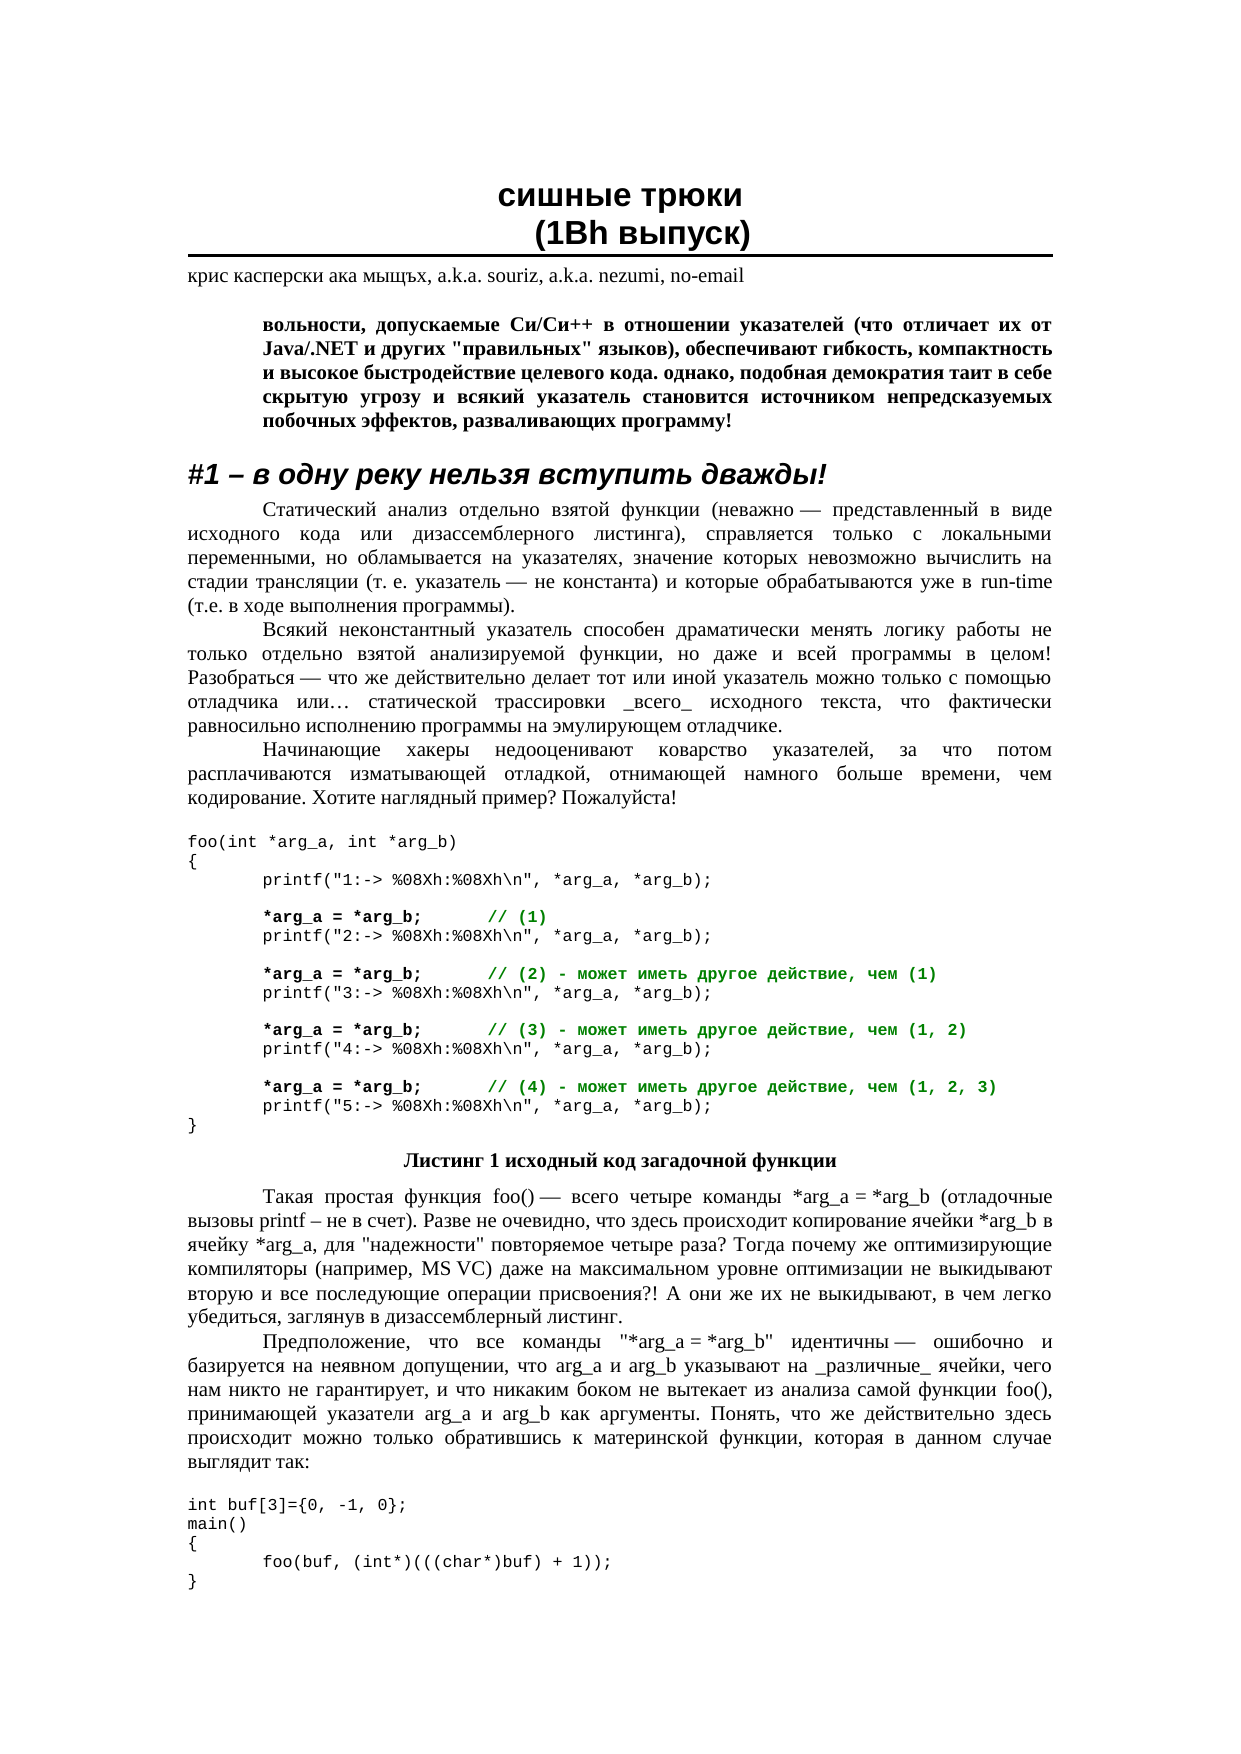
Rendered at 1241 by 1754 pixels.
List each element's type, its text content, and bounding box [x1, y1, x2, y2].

text Начинающие хакеры недооценивают коварство указателей, за что потом расплачиваются изматывающей отладкой, отнимающей намного больше времени, чем кодирование. Хотите наглядный пример? Пожалуйста! [187, 737, 1053, 809]
text } [187, 1572, 1053, 1591]
text *arg_a = *arg_b; // (2) - может иметь другое действие, чем (1) [187, 965, 1053, 984]
text printf("4:-> %08Xh:%08Xh\n", *arg_a, *arg_b); [187, 1041, 1053, 1060]
text Предположение, что все команды "*arg_a = *arg_b" идентичны — ошибочно и базируется на неявном допущении, что arg_a и arg_b указывают на _различные_ ячейки, чего нам никто не гарантирует, и что никаким боком не вытекает из анализа самой функции foo(), принимающей указатели arg_a и arg_b как аргументы. Понять, что же действительно здесь происходит можно только обратившись к материнской функции, которая в данном случае выглядит так: [187, 1328, 1053, 1473]
text *arg_a = *arg_b; // (1) [187, 909, 1053, 928]
text Такая простая функция foo() — всего четыре команды *arg_a = *arg_b (отладочные вызовы printf – не в счет). Разве не очевидно, что здесь происходит копирование ячейки *arg_b в ячейку *arg_a, для "надежности" повторяемое четыре раза? Тогда почему же оптимизирующие компиляторы (например, MS VC) даже на максимальном уровне оптимизации не выкидывают вторую и все последующие операции присвоения?! А они же их не выкидывают, в чем легко убедиться, заглянув в дизассемблерный листинг. [187, 1184, 1053, 1328]
text вольности, допускаемые Си/Си++ в отношении указателей (что отличает их от Java/.NET и других "правильных" языков), обеспечивают гибкость, компактность и высокое быстродействие целевого кода. однако, подобная демократия таит в себе скрытую угрозу и всякий указатель становится источником непредсказуемых побочных эффектов, разваливающих программу! [262, 311, 1053, 432]
text { [187, 852, 1053, 871]
text foo(int *arg_a, int *arg_b) [187, 833, 1053, 852]
text *arg_a = *arg_b; // (3) - может иметь другое действие, чем (1, 2) [187, 1022, 1053, 1041]
text printf("5:-> %08Xh:%08Xh\n", *arg_a, *arg_b); [187, 1097, 1053, 1116]
text { [187, 1535, 1053, 1553]
text *arg_a = *arg_b; // (4) - может иметь другое действие, чем (1, 2, 3) [187, 1078, 1053, 1097]
subtitle сишные трюки (1Bh выпуск) [187, 175, 1053, 257]
text } [187, 1116, 1053, 1135]
text printf("1:-> %08Xh:%08Xh\n", *arg_a, *arg_b); [187, 871, 1053, 890]
text Статический анализ отдельно взятой функции (неважно — представленный в виде исходного кода или дизассемблерного листинга), справляется только с локальными переменными, но обламывается на указателях, значение которых невозможно вычислить на стадии трансляции (т. е. указатель — не константа) и которые обрабатываются уже в run-time (т.е. в ходе выполнения программы). [187, 497, 1053, 617]
text Листинг 1 исходный код загадочной функции [187, 1148, 1053, 1172]
text printf("3:-> %08Xh:%08Xh\n", *arg_a, *arg_b); [187, 984, 1053, 1003]
subtitle #1 – в одну реку нельзя вступить дважды! [187, 457, 1053, 490]
text крис касперски ака мыщъх, a.k.a. souriz, a.k.a. nezumi, no-email [187, 263, 1053, 287]
text foo(buf, (int*)(((char*)buf) + 1)); [187, 1553, 1053, 1572]
text printf("2:-> %08Xh:%08Xh\n", *arg_a, *arg_b); [187, 928, 1053, 947]
text Всякий неконстантный указатель способен драматически менять логику работы не только отдельно взятой анализируемой функции, но даже и всей программы в целом! Разобраться — что же действительно делает тот или иной указатель можно только с помощью отладчика или… статической трассировки _всего_ исходного текста, что фактически равносильно исполнению программы на эмулирующем отладчике. [187, 617, 1053, 737]
text main() [187, 1516, 1053, 1535]
text int buf[3]={0, -1, 0}; [187, 1497, 1053, 1516]
